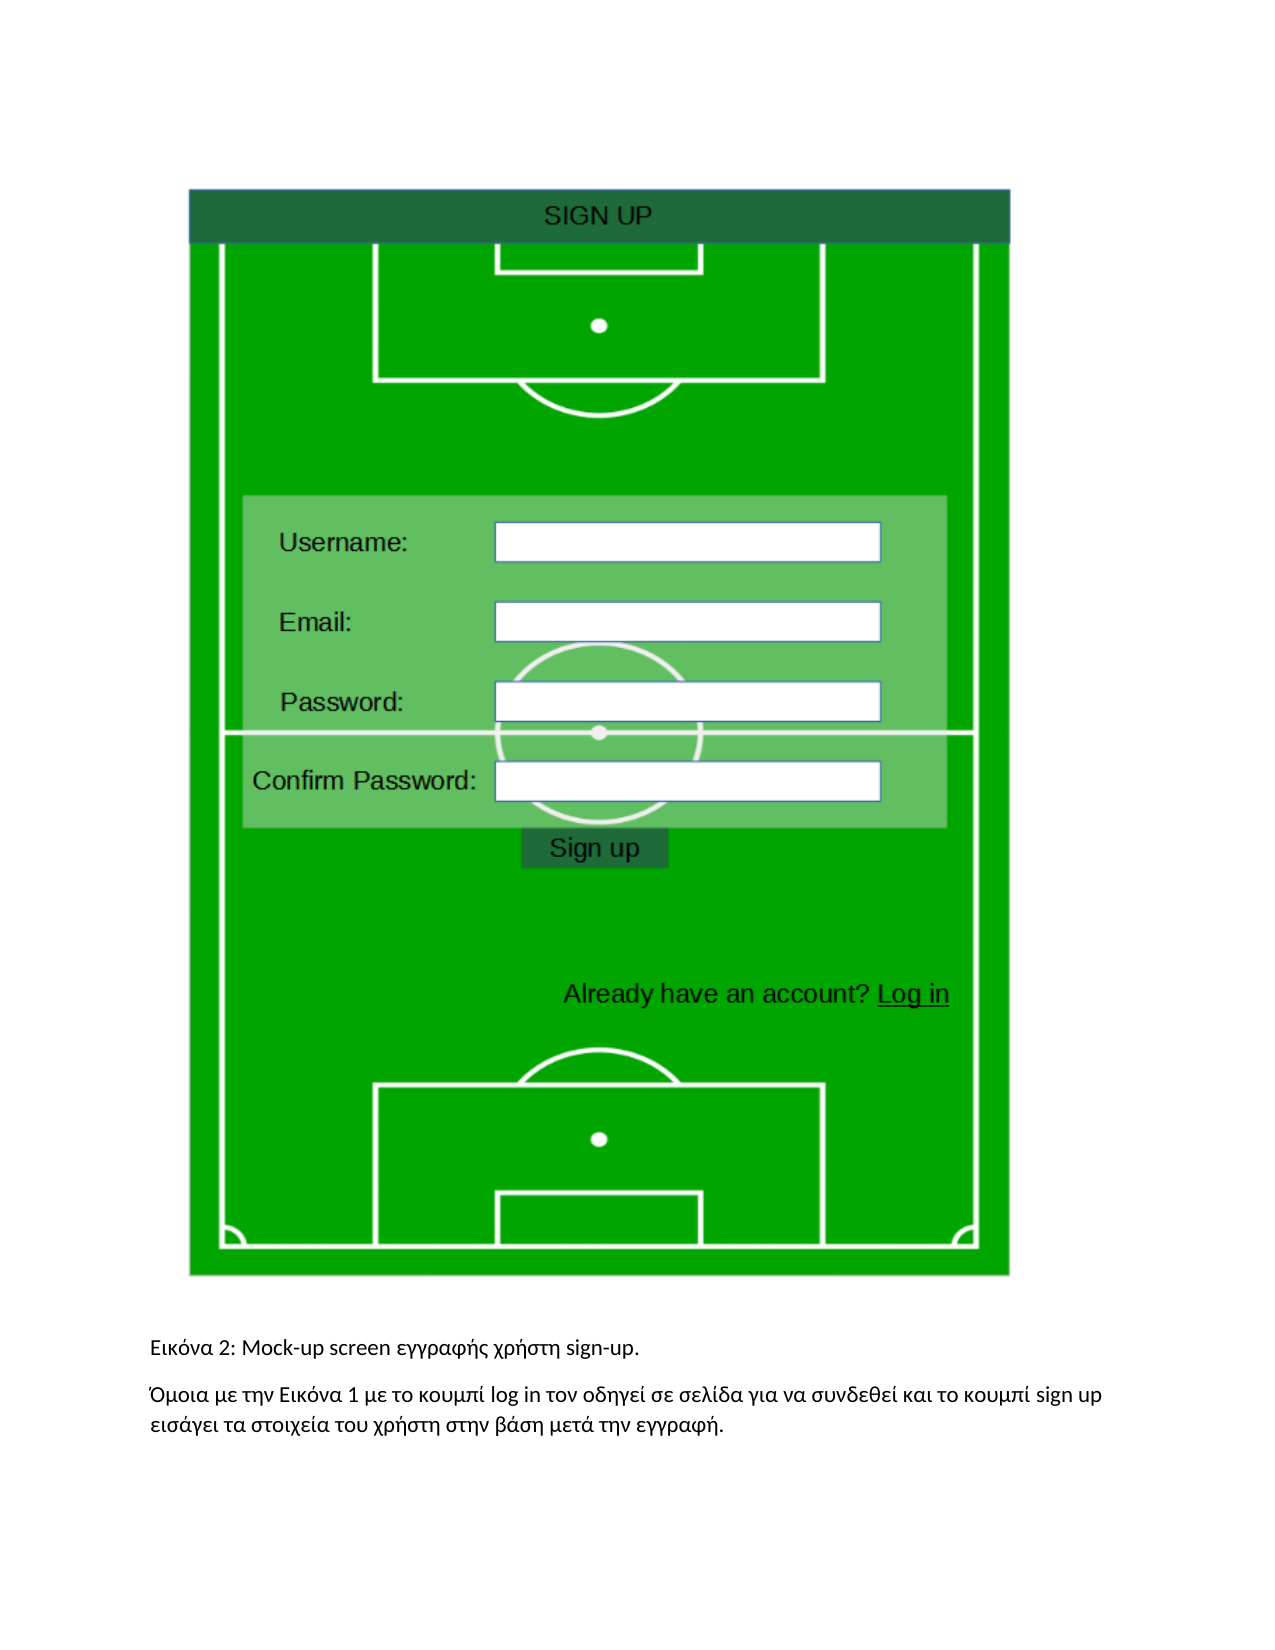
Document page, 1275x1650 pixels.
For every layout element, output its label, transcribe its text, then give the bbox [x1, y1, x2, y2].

text Όμοια με την Εικόνα 1 με το κουμπί log in τον οδηγεί σε σελίδα για να συνδεθεί και το κουμπί sign up εισάγει τα στοιχεία του χρήστη στην βάση μετά την εγγραφή. [150, 1380, 1125, 1438]
picture [150, 150, 1050, 1314]
text Εικόνα 2: Mock-up screen εγγραφής χρήστη sign-up. [150, 1333, 1125, 1361]
